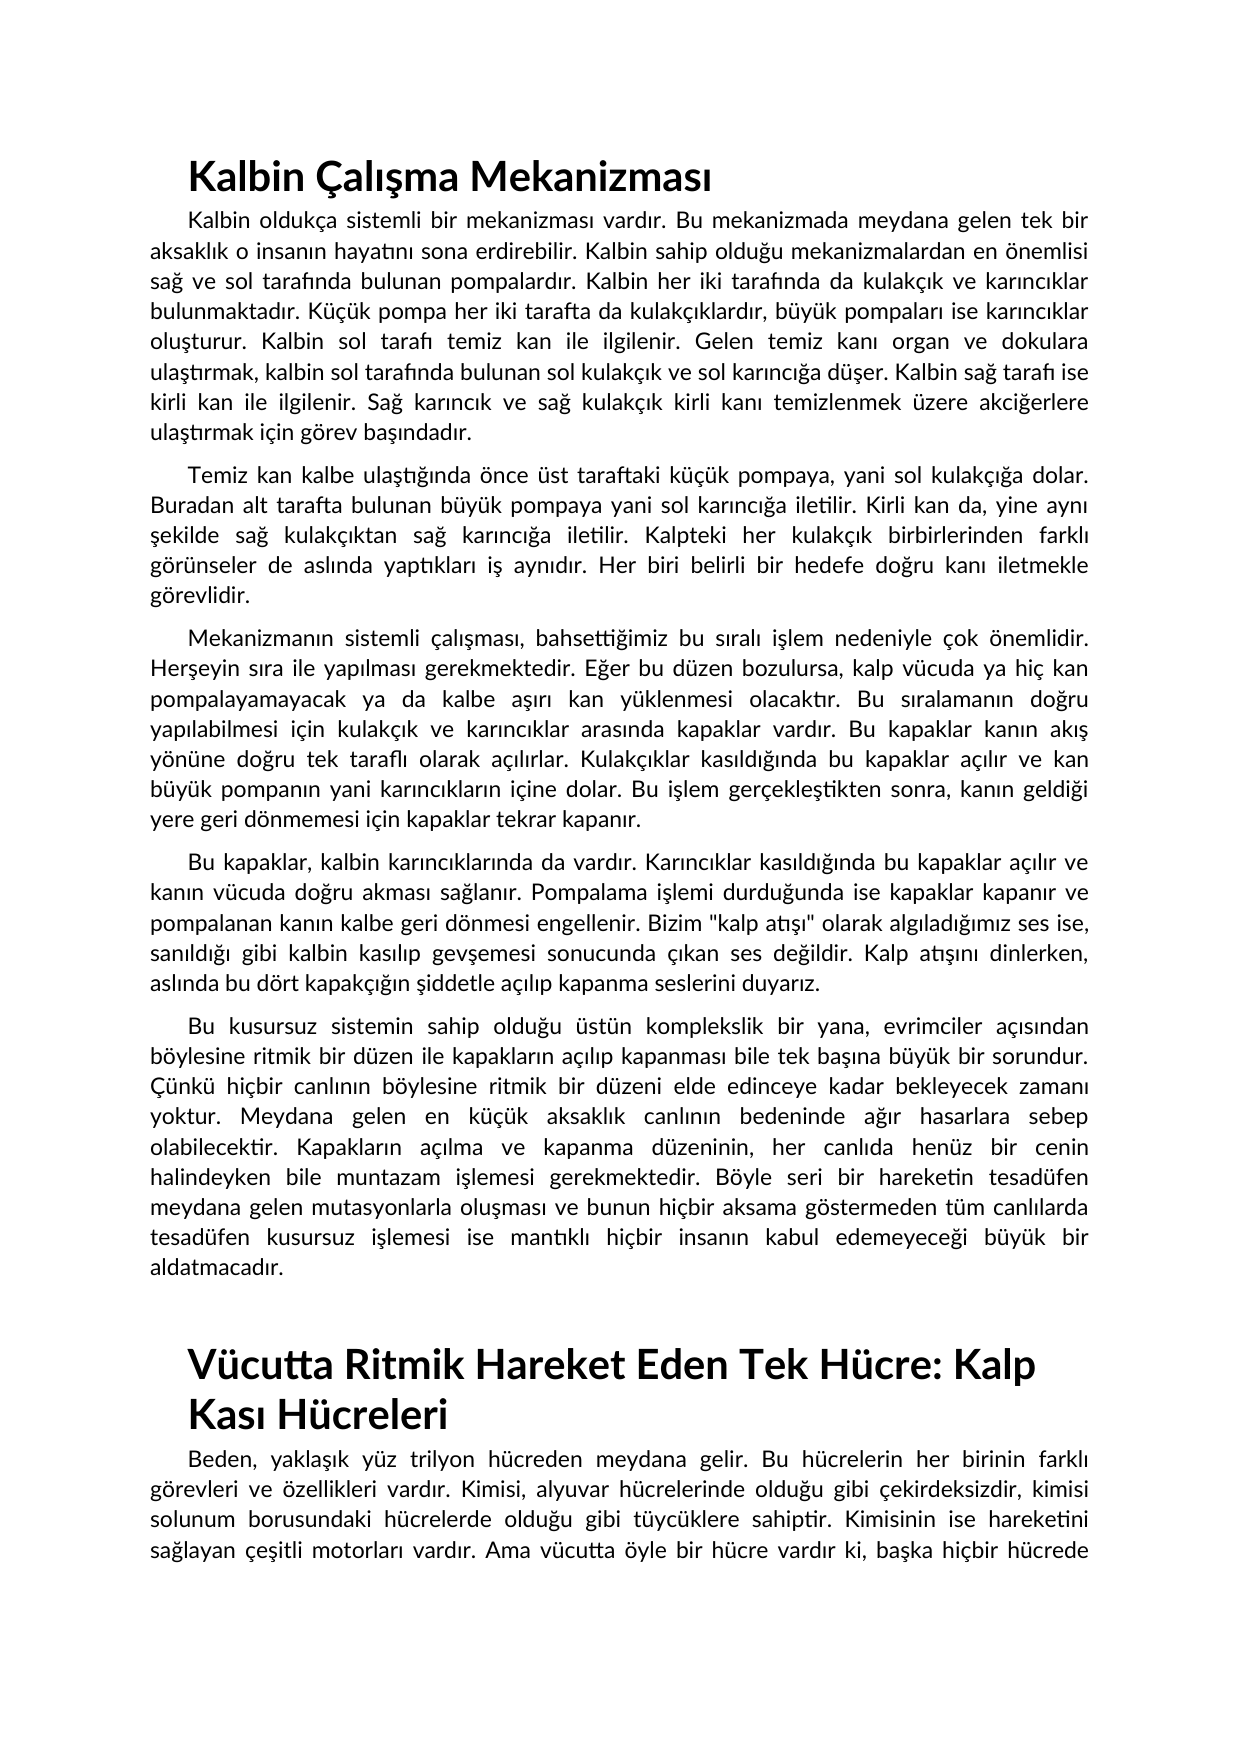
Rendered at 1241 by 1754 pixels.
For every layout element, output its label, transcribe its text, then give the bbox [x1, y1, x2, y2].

subtitle Vücutta Ritmik Hareket Eden Tek Hücre: Kalp Kası Hücreleri [187, 1338, 1090, 1438]
text Kalbin oldukça sistemli bir mekanizması vardır. Bu mekanizmada meydana gelen tek bir aksaklık o insanın hayatını sona erdirebilir. Kalbin sahip olduğu mekanizmalardan en önemlisi sağ ve sol tarafında bulunan pompalardır. Kalbin her iki tarafında da kulakçık ve karıncıklar bulunmaktadır. Küçük pompa her iki tarafta da kulakçıklardır, büyük pompaları ise karıncıklar oluşturur. Kalbin sol tarafı temiz kan ile ilgilenir. Gelen temiz kanı organ ve dokulara ulaştırmak, kalbin sol tarafında bulunan sol kulakçık ve sol karıncığa düşer. Kalbin sağ tarafı ise kirli kan ile ilgilenir. Sağ karıncık ve sağ kulakçık kirli kanı temizlenmek üzere akciğerlere ulaştırmak için görev başındadır. [150, 206, 1090, 445]
text Bu kapaklar, kalbin karıncıklarında da vardır. Karıncıklar kasıldığında bu kapaklar açılır ve kanın vücuda doğru akması sağlanır. Pompalama işlemi durduğunda ise kapaklar kapanır ve pompalanan kanın kalbe geri dönmesi engellenir. Bizim "kalp atışı" olarak algıladığımız ses ise, sanıldığı gibi kalbin kasılıp gevşemesi sonucunda çıkan ses değildir. Kalp atışını dinlerken, aslında bu dört kapakçığın şiddetle açılıp kapanma seslerini duyarız. [150, 848, 1090, 996]
text Temiz kan kalbe ulaştığında önce üst taraftaki küçük pompaya, yani sol kulakçığa dolar. Buradan alt tarafta bulunan büyük pompaya yani sol karıncığa iletilir. Kirli kan da, yine aynı şekilde sağ kulakçıktan sağ karıncığa iletilir. Kalpteki her kulakçık birbirlerinden farklı görünseler de aslında yaptıkları iş aynıdır. Her biri belirli bir hedefe doğru kanı iletmekle görevlidir. [150, 460, 1090, 609]
text Bu kusursuz sistemin sahip olduğu üstün komplekslik bir yana, evrimciler açısından böylesine ritmik bir düzen ile kapakların açılıp kapanması bile tek başına büyük bir sorundur. Çünkü hiçbir canlının böylesine ritmik bir düzeni elde edinceye kadar bekleyecek zamanı yoktur. Meydana gelen en küçük aksaklık canlının bedeninde ağır hasarlara sebep olabilecektir. Kapakların açılma ve kapanma düzeninin, her canlıda henüz bir cenin halindeyken bile muntazam işlemesi gerekmektedir. Böyle seri bir hareketin tesadüfen meydana gelen mutasyonlarla oluşması ve bunun hiçbir aksama göstermeden tüm canlılarda tesadüfen kusursuz işlemesi ise mantıklı hiçbir insanın kabul edemeyeceği büyük bir aldatmacadır. [150, 1011, 1090, 1281]
text Mekanizmanın sistemli çalışması, bahsettiğimiz bu sıralı işlem nedeniyle çok önemlidir. Herşeyin sıra ile yapılması gerekmektedir. Eğer bu düzen bozulursa, kalp vücuda ya hiç kan pompalayamayacak ya da kalbe aşırı kan yüklenmesi olacaktır. Bu sıralamanın doğru yapılabilmesi için kulakçık ve karıncıklar arasında kapaklar vardır. Bu kapaklar kanın akış yönüne doğru tek taraflı olarak açılırlar. Kulakçıklar kasıldığında bu kapaklar açılır ve kan büyük pompanın yani karıncıkların içine dolar. Bu işlem gerçekleştikten sonra, kanın geldiği yere geri dönmemesi için kapaklar tekrar kapanır. [150, 624, 1090, 833]
text Beden, yaklaşık yüz trilyon hücreden meydana gelir. Bu hücrelerin her birinin farklı görevleri ve özellikleri vardır. Kimisi, alyuvar hücrelerinde olduğu gibi çekirdeksizdir, kimisi solunum borusundaki hücrelerde olduğu gibi tüycüklere sahiptir. Kimisinin ise hareketini sağlayan çeşitli motorları vardır. Ama vücutta öyle bir hücre vardır ki, başka hiçbir hücrede [150, 1445, 1090, 1563]
subtitle Kalbin Çalışma Mekanizması [187, 150, 1090, 200]
